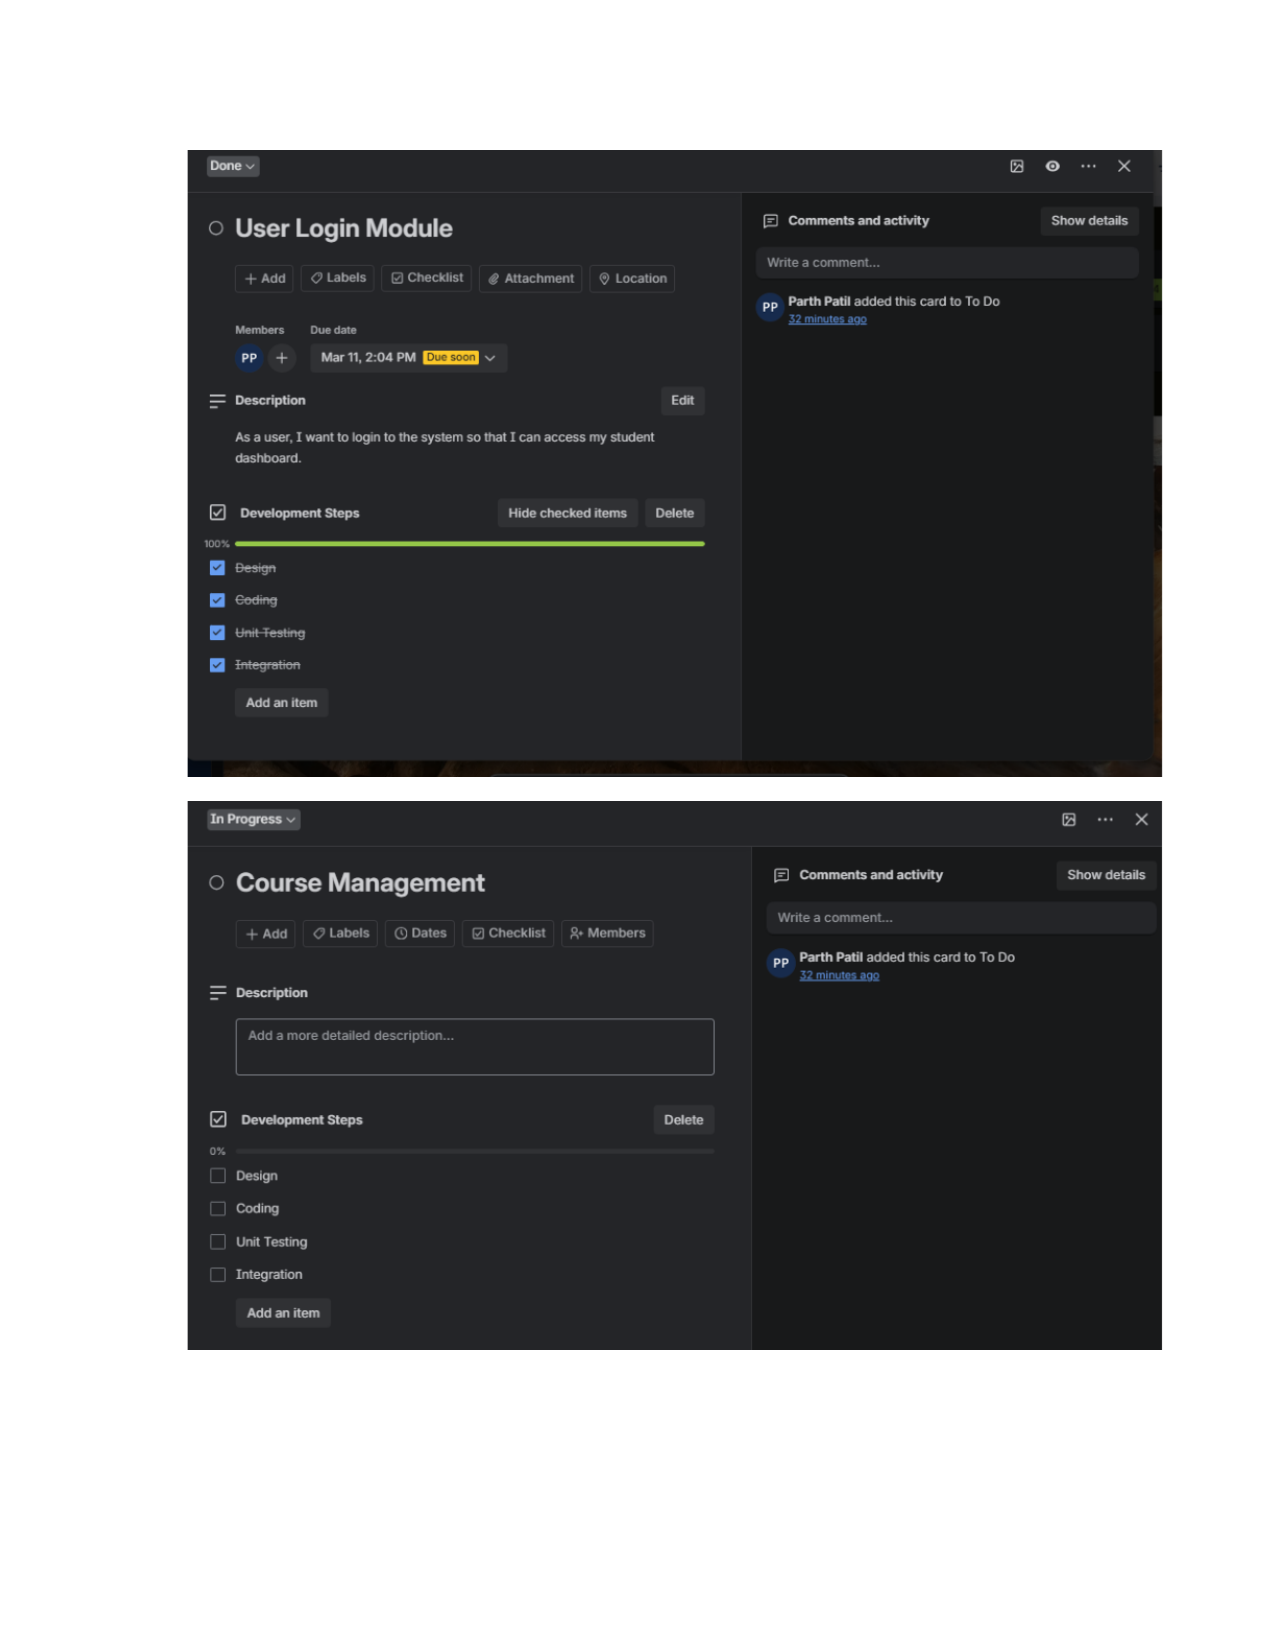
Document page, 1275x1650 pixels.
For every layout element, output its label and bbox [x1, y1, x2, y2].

picture [187, 801, 1163, 1350]
picture [187, 150, 1163, 777]
